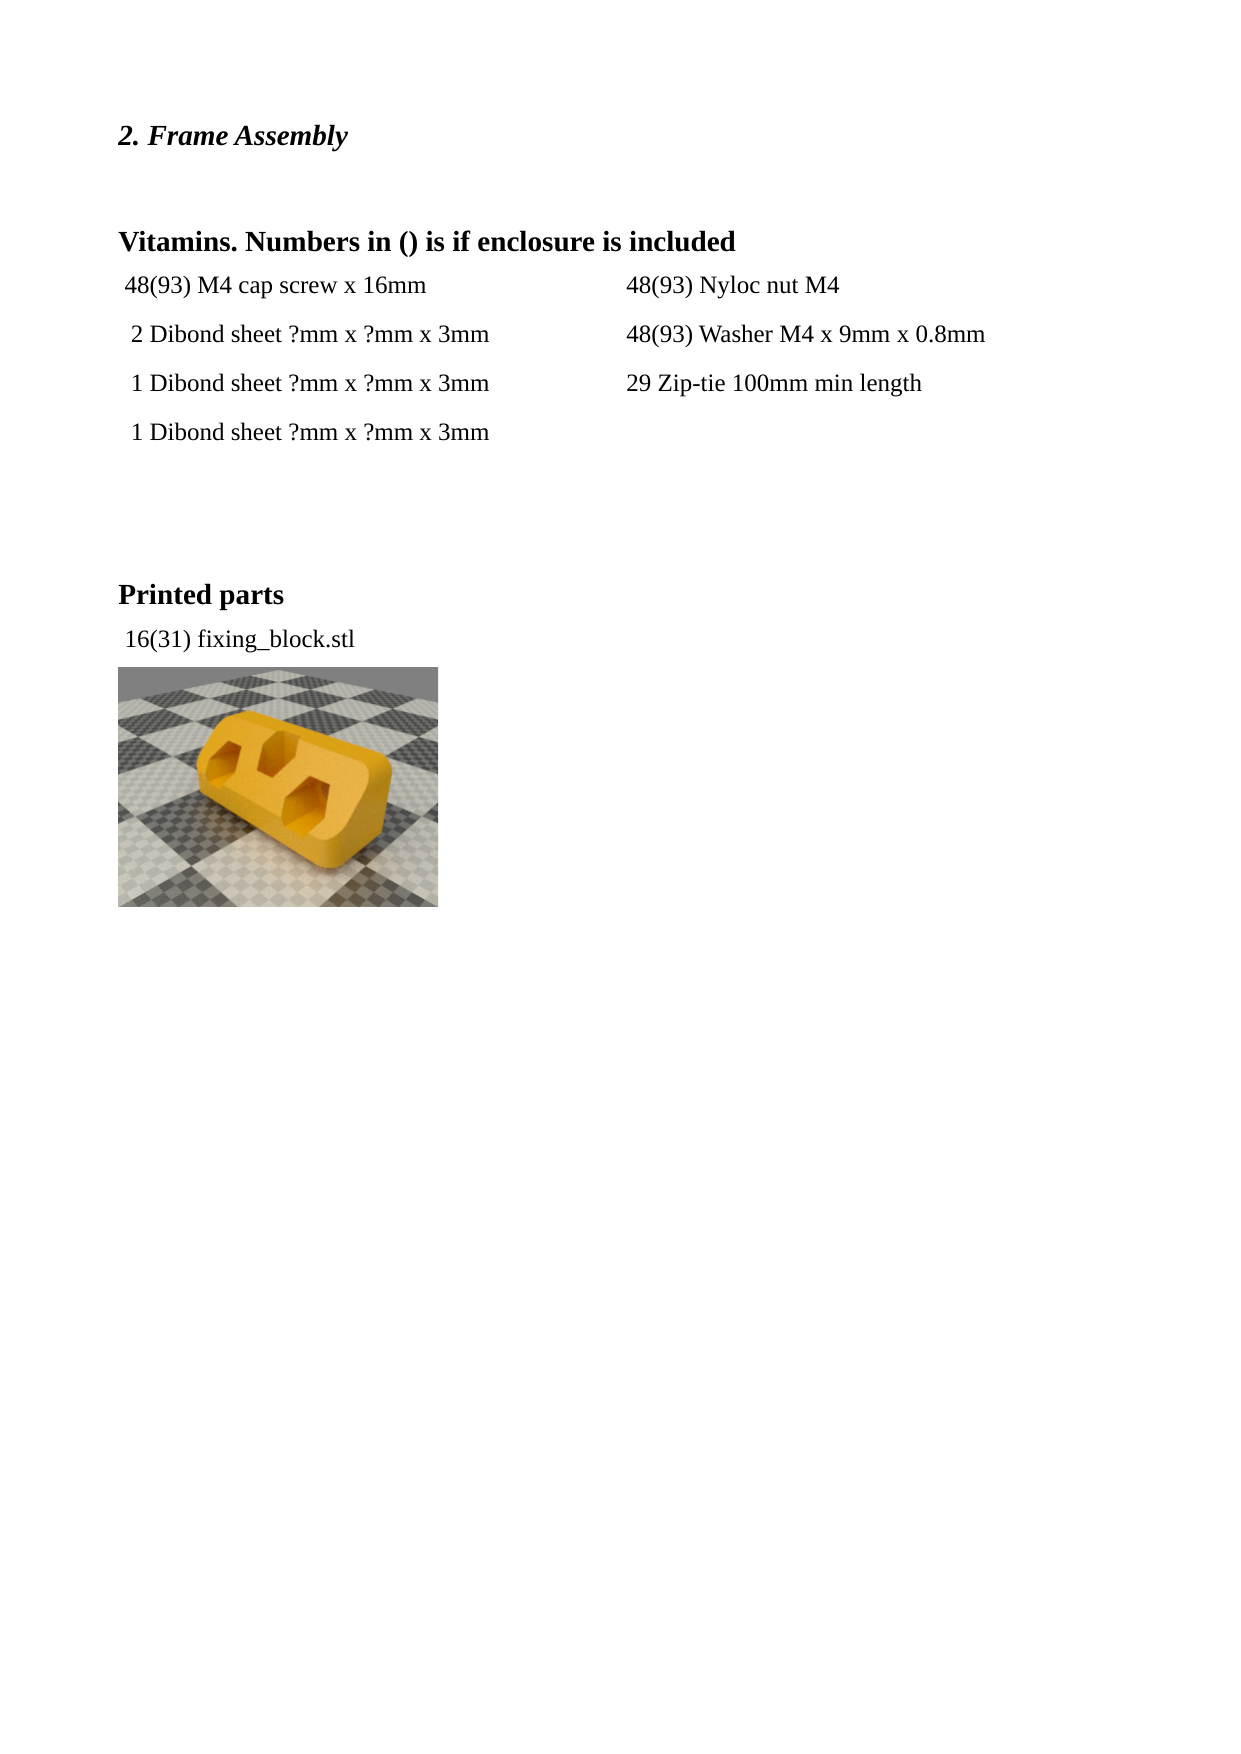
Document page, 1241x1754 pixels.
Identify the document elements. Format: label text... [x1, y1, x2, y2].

table_header [620, 623, 1122, 921]
table_header 48(93) M4 cap screw x 16mm 2 Dibond sheet ?mm x ?mm x 3mm 1 Dibond sheet ?mm x ?mm x 3mm 1 Dibond sheet ?mm x ?mm x 3mm [118, 270, 620, 509]
subtitle Printed parts [118, 577, 1122, 611]
table_header 16(31) fixing_block.stl [118, 623, 620, 921]
table_header 48(93) Nyloc nut M4 48(93) Washer M4 x 9mm x 0.8mm 29 Zip-tie 100mm min length [620, 270, 1122, 509]
subtitle Vitamins. Numbers in () is if enclosure is included [118, 224, 1122, 258]
subtitle 2. Frame Assembly [118, 118, 1122, 152]
picture [118, 667, 439, 907]
